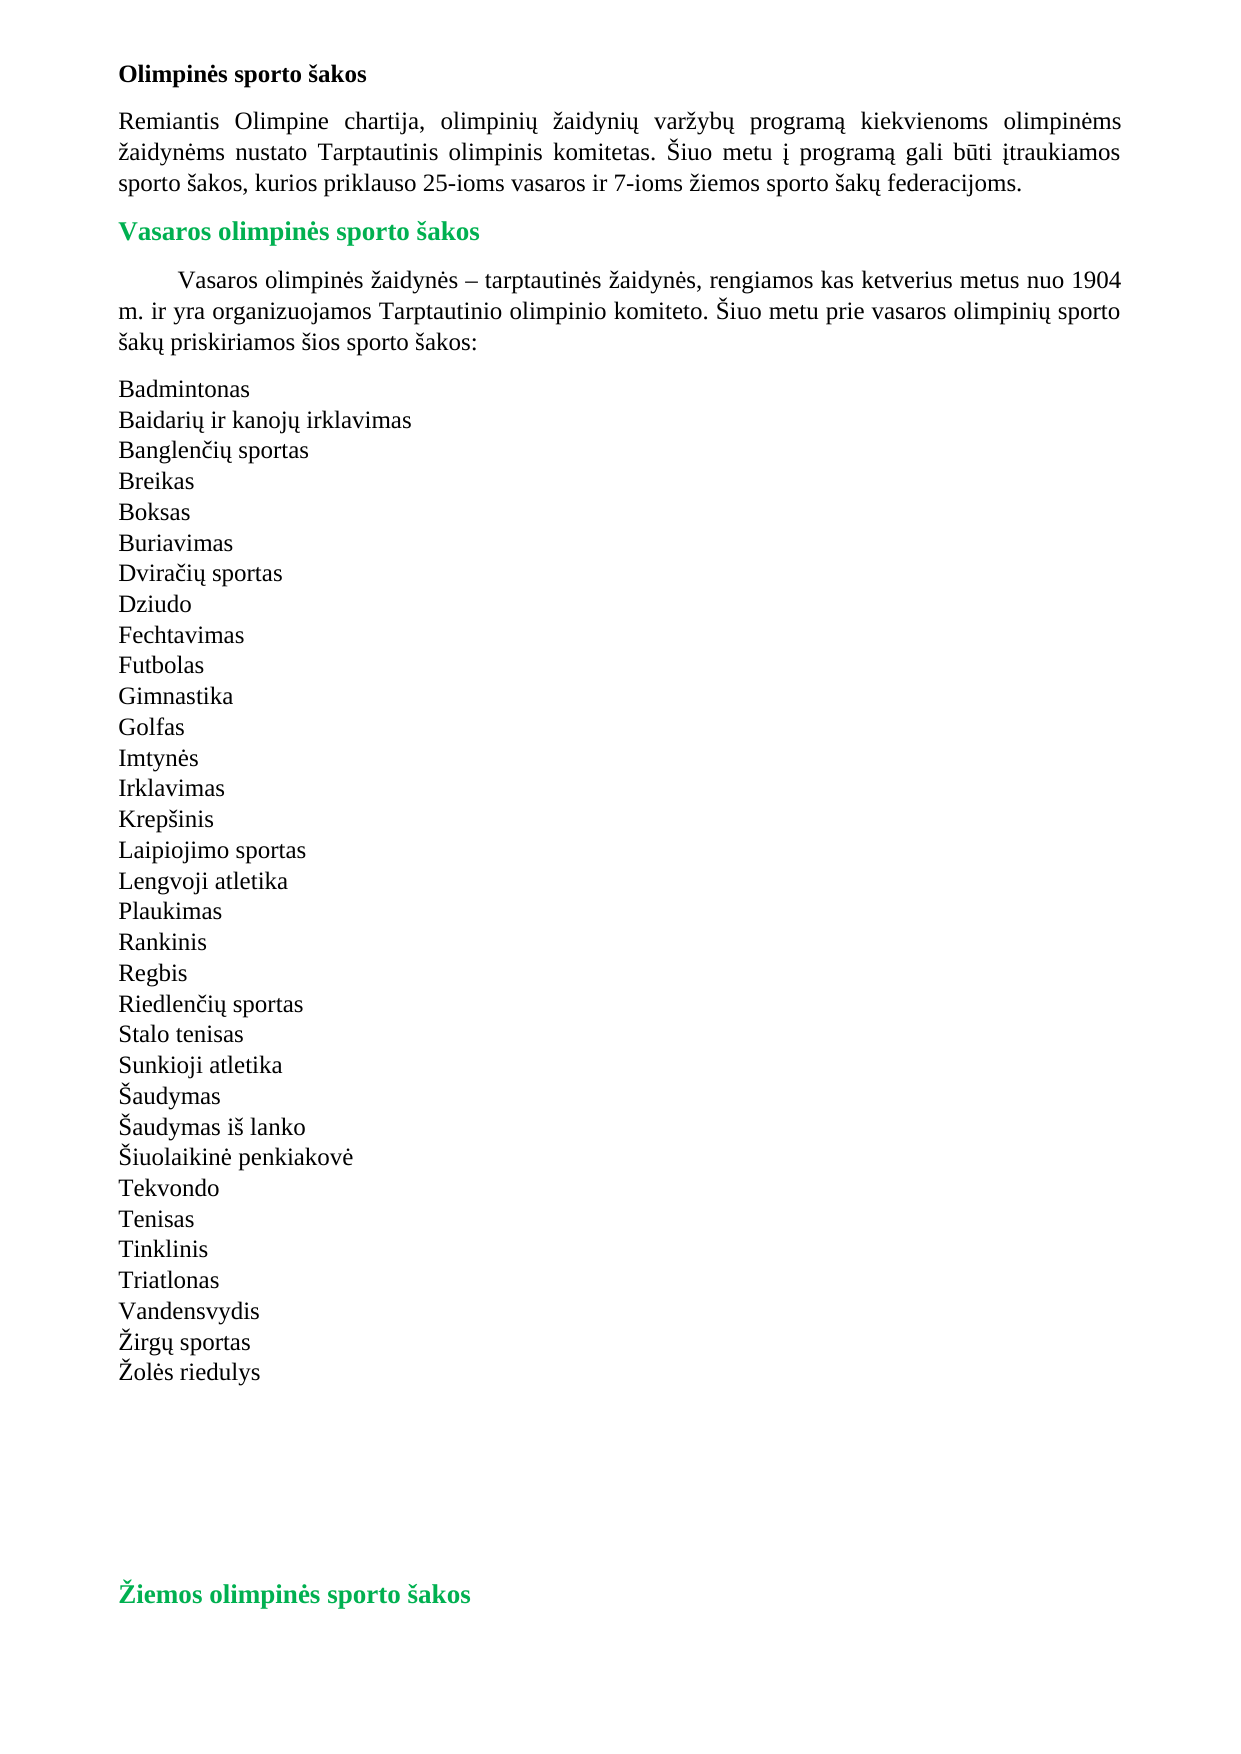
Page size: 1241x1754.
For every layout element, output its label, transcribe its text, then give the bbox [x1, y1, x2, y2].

text Banglenčių sportas [118, 436, 1122, 464]
text Tenisas [118, 1204, 1122, 1232]
text Buriavimas [118, 528, 1122, 556]
text Badmintonas [118, 374, 1122, 403]
text Olimpinės sporto šakos [118, 59, 1122, 88]
text Dviračių sportas [118, 558, 1122, 587]
text Šiuolaikinė penkiakovė [118, 1142, 1122, 1171]
text Vasaros olimpinės sporto šakos [118, 215, 1122, 246]
text Vandensvydis [118, 1296, 1122, 1325]
text Vasaros olimpinės žaidynės – tarptautinės žaidynės, rengiamos kas ketverius metus nuo 1904 m. ir yra organizuojamos Tarptautinio olimpinio komiteto. Šiuo metu prie vasaros olimpinių sporto šakų priskiriamos šios sporto šakos: [118, 265, 1122, 355]
text Riedlenčių sportas [118, 989, 1122, 1017]
text Laipiojimo sportas [118, 835, 1122, 864]
text Žiemos olimpinės sporto šakos [118, 1578, 1122, 1609]
text Rankinis [118, 927, 1122, 956]
text Tekvondo [118, 1173, 1122, 1202]
text Lengvoji atletika [118, 866, 1122, 894]
text Stalo tenisas [118, 1019, 1122, 1048]
text Žolės riedulys [118, 1357, 1122, 1386]
text Plaukimas [118, 896, 1122, 925]
text Sunkioji atletika [118, 1050, 1122, 1079]
text Šaudymas [118, 1081, 1122, 1109]
text Krepšinis [118, 804, 1122, 833]
text Remiantis Olimpine chartija, olimpinių žaidynių varžybų programą kiekvienoms olimpinėms žaidynėms nustato Tarptautinis olimpinis komitetas. Šiuo metu į programą gali būti įtraukiamos sporto šakos, kurios priklauso 25-ioms vasaros ir 7-ioms žiemos sporto šakų federacijoms. [118, 106, 1122, 197]
text Irklavimas [118, 773, 1122, 802]
text Triatlonas [118, 1265, 1122, 1294]
text Fechtavimas [118, 620, 1122, 649]
text Futbolas [118, 651, 1122, 679]
text Breikas [118, 466, 1122, 495]
text Žirgų sportas [118, 1327, 1122, 1355]
text Imtynės [118, 743, 1122, 772]
text Tinklinis [118, 1234, 1122, 1263]
text Golfas [118, 712, 1122, 741]
text Šaudymas iš lanko [118, 1112, 1122, 1140]
text Regbis [118, 958, 1122, 987]
text Dziudo [118, 589, 1122, 618]
text Gimnastika [118, 681, 1122, 710]
text Baidarių ir kanojų irklavimas [118, 405, 1122, 433]
text Boksas [118, 497, 1122, 526]
